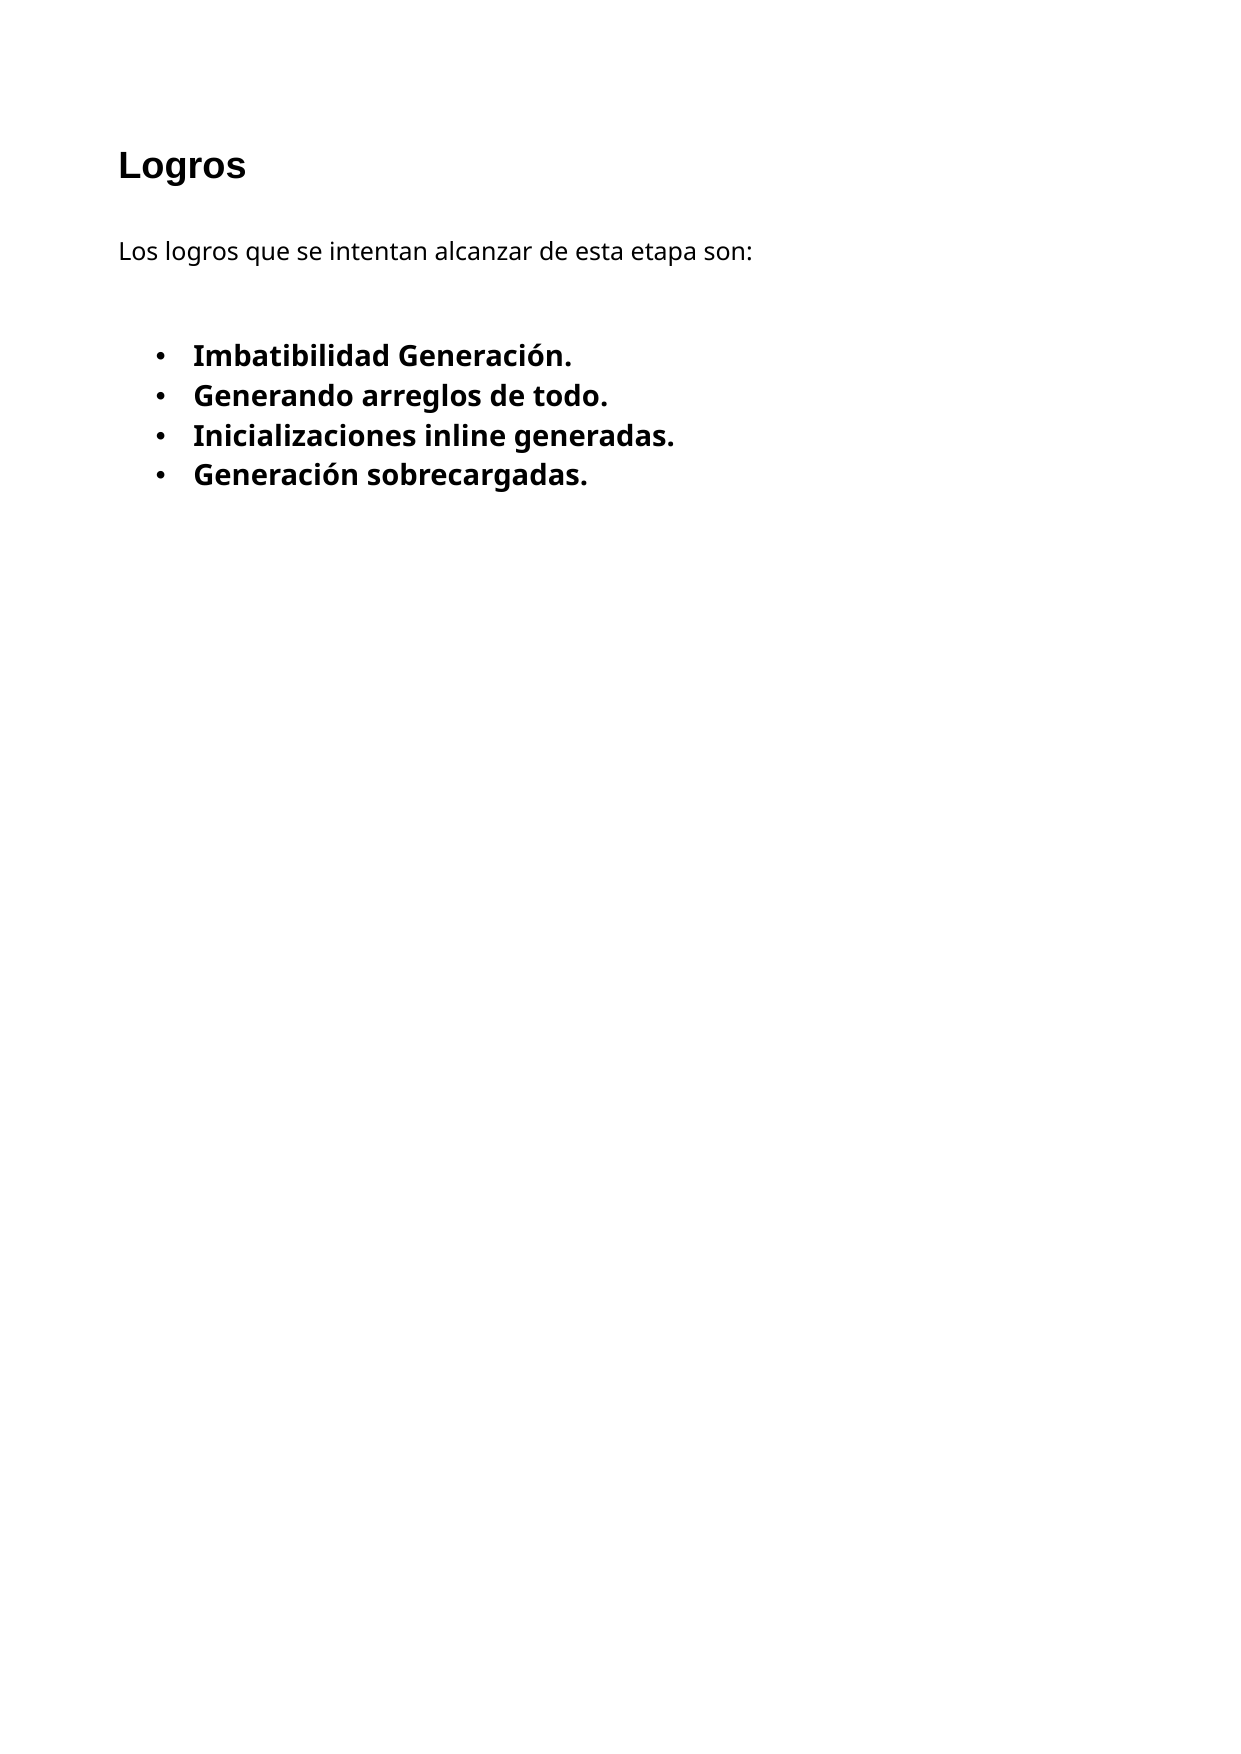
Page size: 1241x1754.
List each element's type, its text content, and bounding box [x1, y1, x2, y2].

text Los logros que se intentan alcanzar de esta etapa son: [118, 233, 1122, 267]
subtitle Logros [118, 143, 1122, 187]
list Generando arreglos de todo. [156, 375, 1122, 415]
list Imbatibilidad Generación. [156, 336, 1122, 375]
list Generación sobrecargadas. [156, 454, 1122, 494]
list Inicializaciones inline generadas. [156, 415, 1122, 454]
